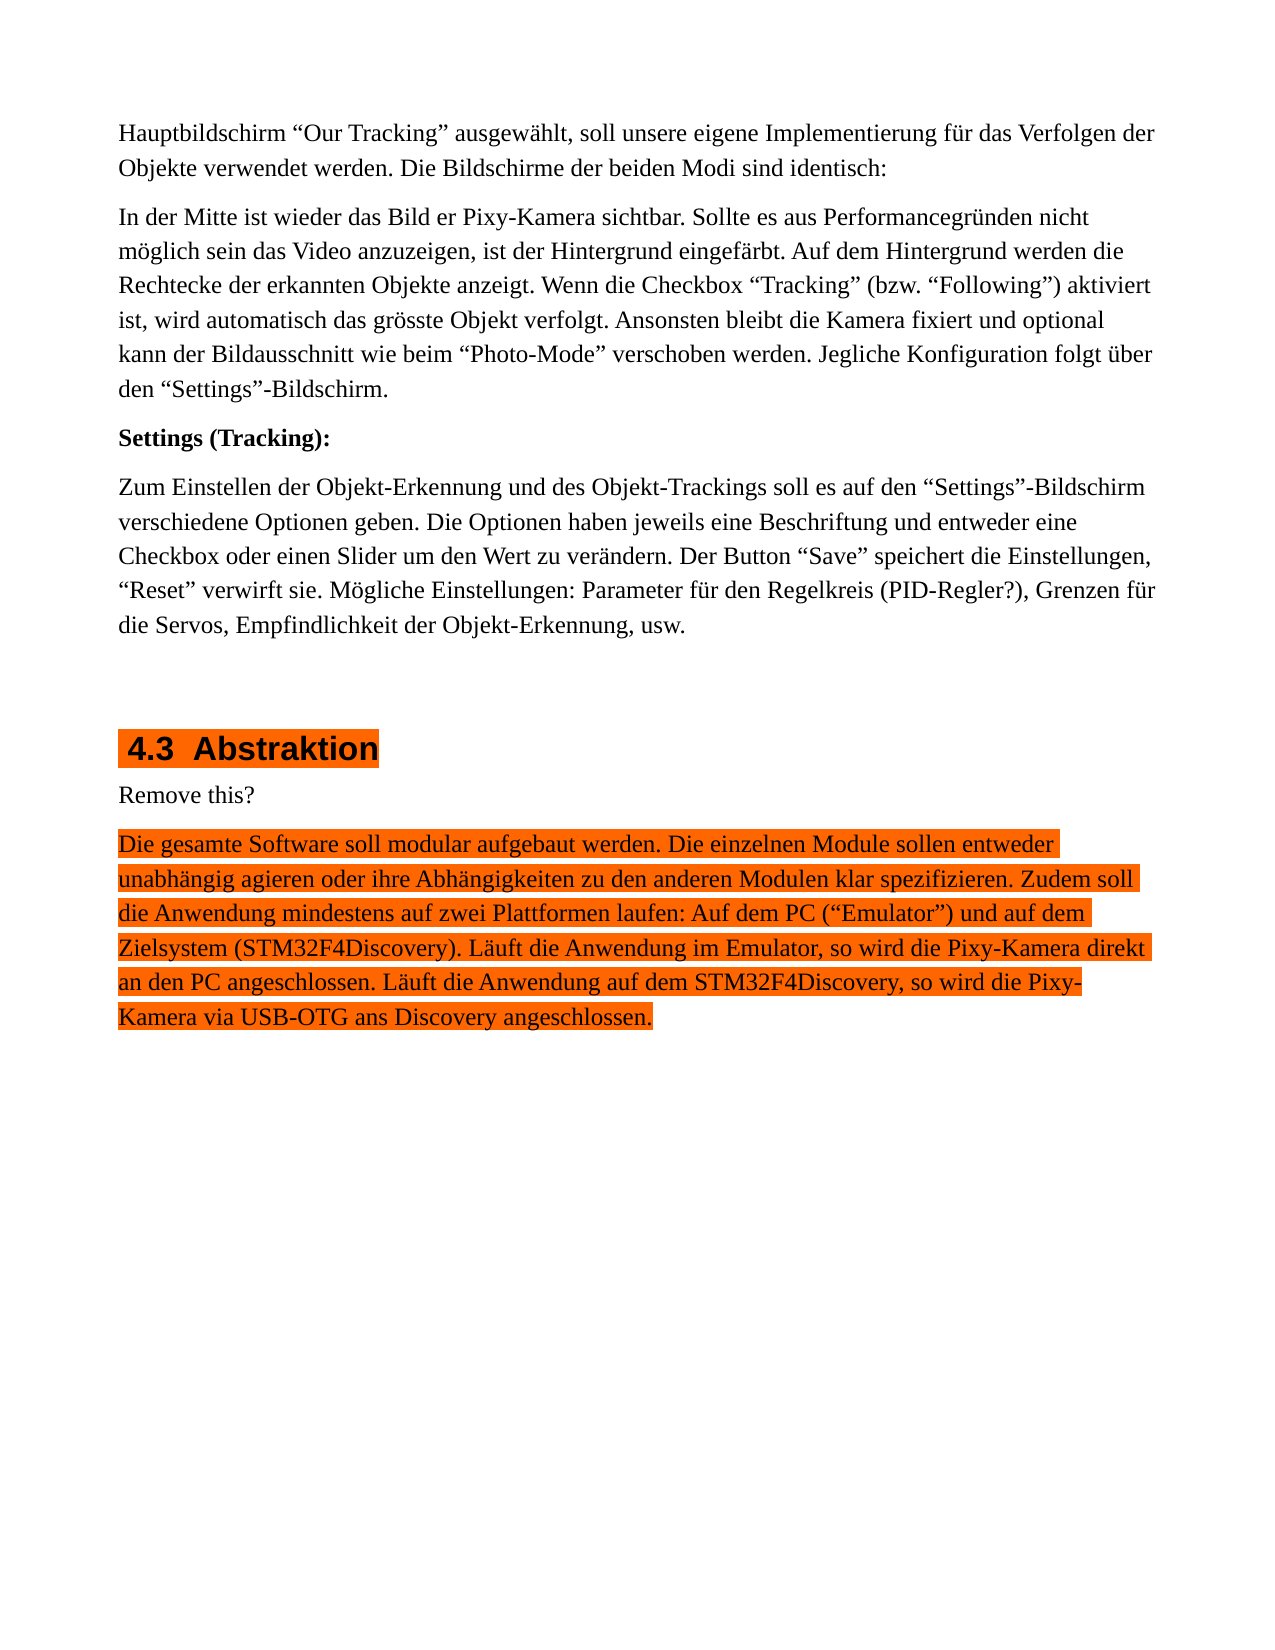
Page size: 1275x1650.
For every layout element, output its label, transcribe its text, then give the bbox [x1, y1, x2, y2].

text Zum Einstellen der Objekt-Erkennung und des Objekt-Trackings soll es auf den “Settings”-Bildschirm verschiedene Optionen geben. Die Optionen haben jeweils eine Beschriftung und entweder eine Checkbox oder einen Slider um den Wert zu verändern. Der Button “Save” speichert die Einstellungen, “Reset” verwirft sie. Mögliche Einstellungen: Parameter für den Regelkreis (PID-Regler?), Grenzen für die Servos, Empfindlichkeit der Objekt-Erkennung, usw. [118, 472, 1157, 639]
subtitle Abstraktion [118, 729, 1157, 768]
text Die gesamte Software soll modular aufgebaut werden. Die einzelnen Module sollen entweder unabhängig agieren oder ihre Abhängigkeiten zu den anderen Modulen klar spezifizieren. Zudem soll die Anwendung mindestens auf zwei Plattformen laufen: Auf dem PC (“Emulator”) und auf dem Zielsystem (STM32F4Discovery). Läuft die Anwendung im Emulator, so wird die Pixy-Kamera direkt an den PC angeschlossen. Läuft die Anwendung auf dem STM32F4Discovery, so wird die Pixy-Kamera via USB-OTG ans Discovery angeschlossen. [118, 829, 1157, 1030]
text In der Mitte ist wieder das Bild er Pixy-Kamera sichtbar. Sollte es aus Performancegründen nicht möglich sein das Video anzuzeigen, ist der Hintergrund eingefärbt. Auf dem Hintergrund werden die Rechtecke der erkannten Objekte anzeigt. Wenn die Checkbox “Tracking” (bzw. “Following”) aktiviert ist, wird automatisch das grösste Objekt verfolgt. Ansonsten bleibt die Kamera fixiert und optional kann der Bildausschnitt wie beim “Photo-Mode” verschoben werden. Jegliche Konfiguration folgt über den “Settings”-Bildschirm. [118, 202, 1157, 403]
text Hauptbildschirm “Our Tracking” ausgewählt, soll unsere eigene Implementierung für das Verfolgen der Objekte verwendet werden. Die Bildschirme der beiden Modi sind identisch: [118, 118, 1157, 181]
text Remove this? [118, 780, 1157, 809]
text Settings (Tracking): [118, 423, 1157, 452]
